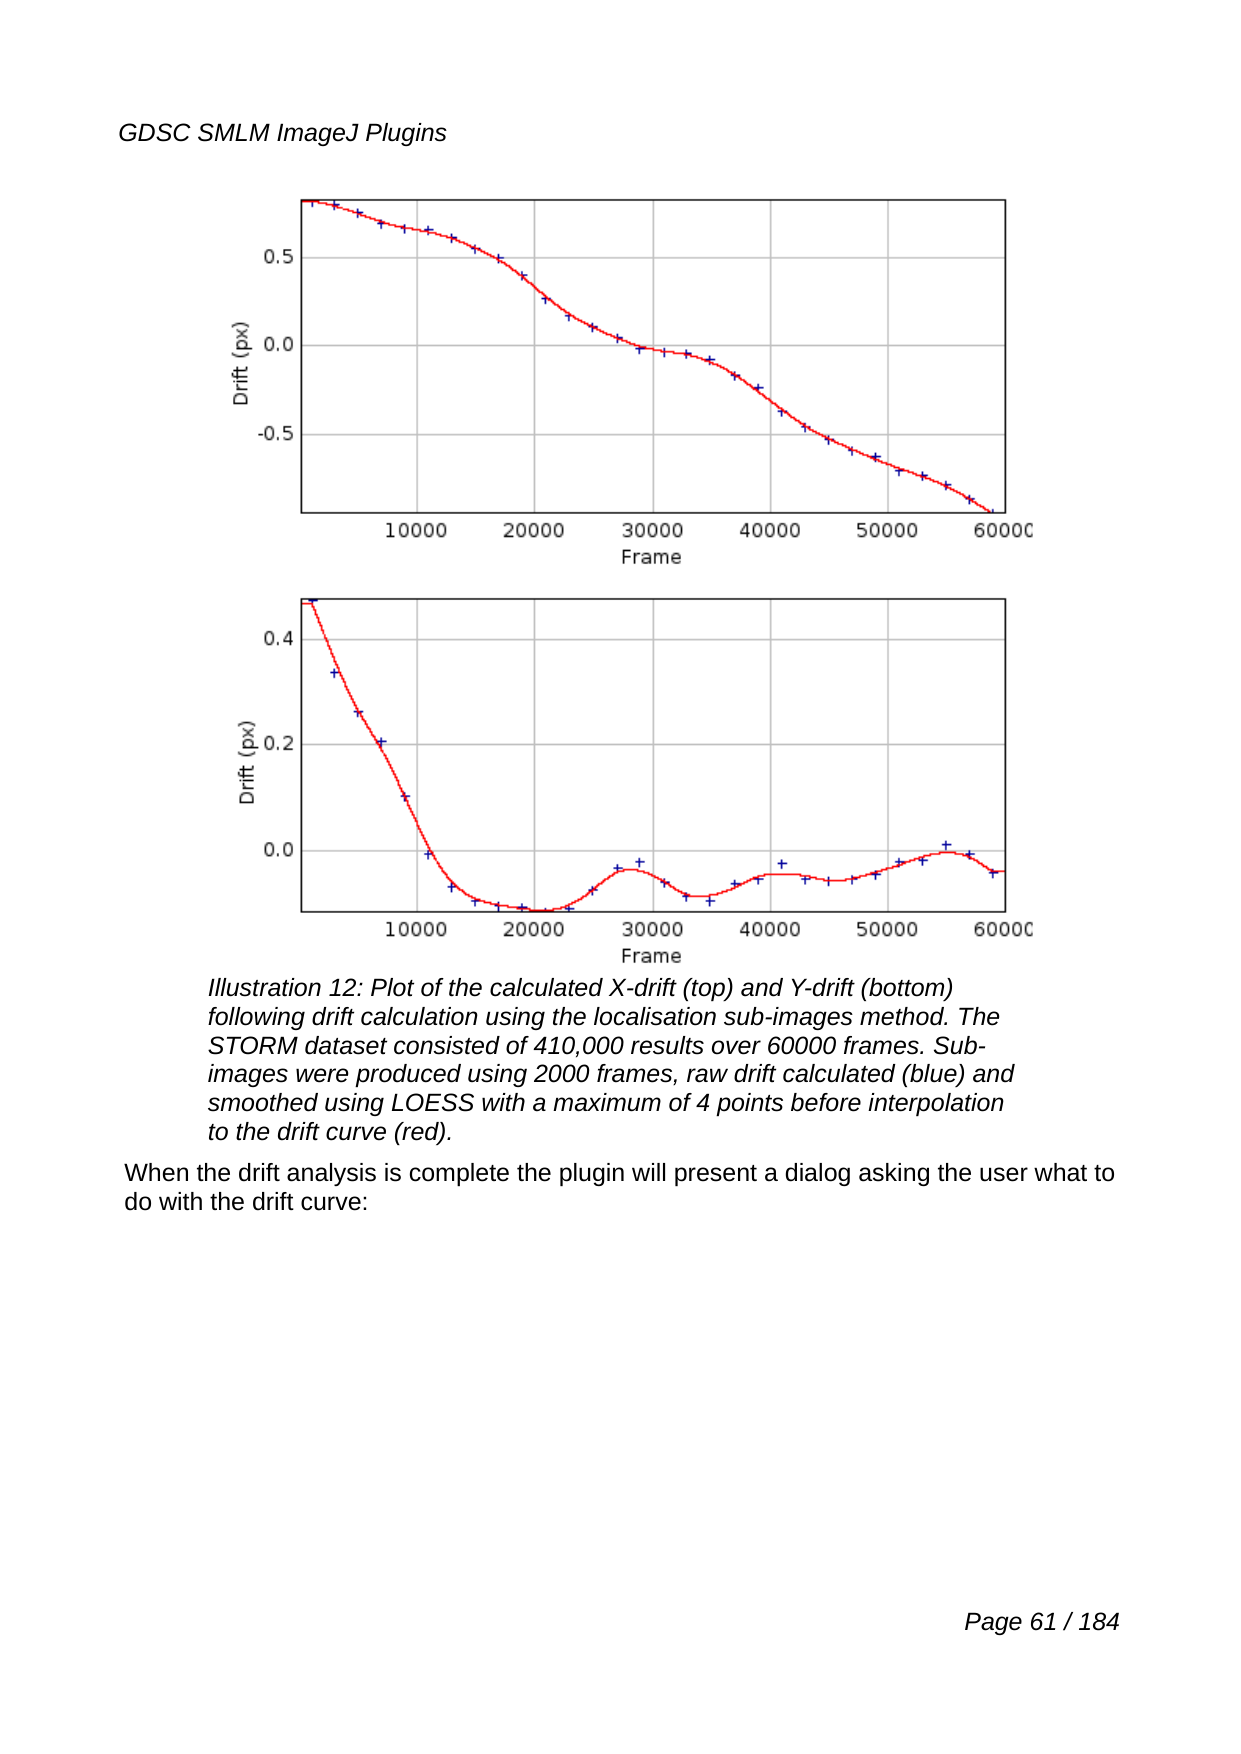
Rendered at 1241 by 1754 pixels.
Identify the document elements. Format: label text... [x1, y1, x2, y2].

picture [207, 176, 1033, 974]
text When the drift analysis is complete the plugin will present a dialog asking the user what to do with the drift curve: [124, 1158, 1122, 1216]
text Illustration 12: Plot of the calculated X-drift (top) and Y-drift (bottom) following drift calculation using the localisation sub-images method. The STORM dataset consisted of 410,000 results over 60000 frames. Sub-images were produced using 2000 frames, raw drift calculated (blue) and smoothed using LOESS with a maximum of 4 points before interpolation to the drift curve (red). [208, 974, 1033, 1146]
